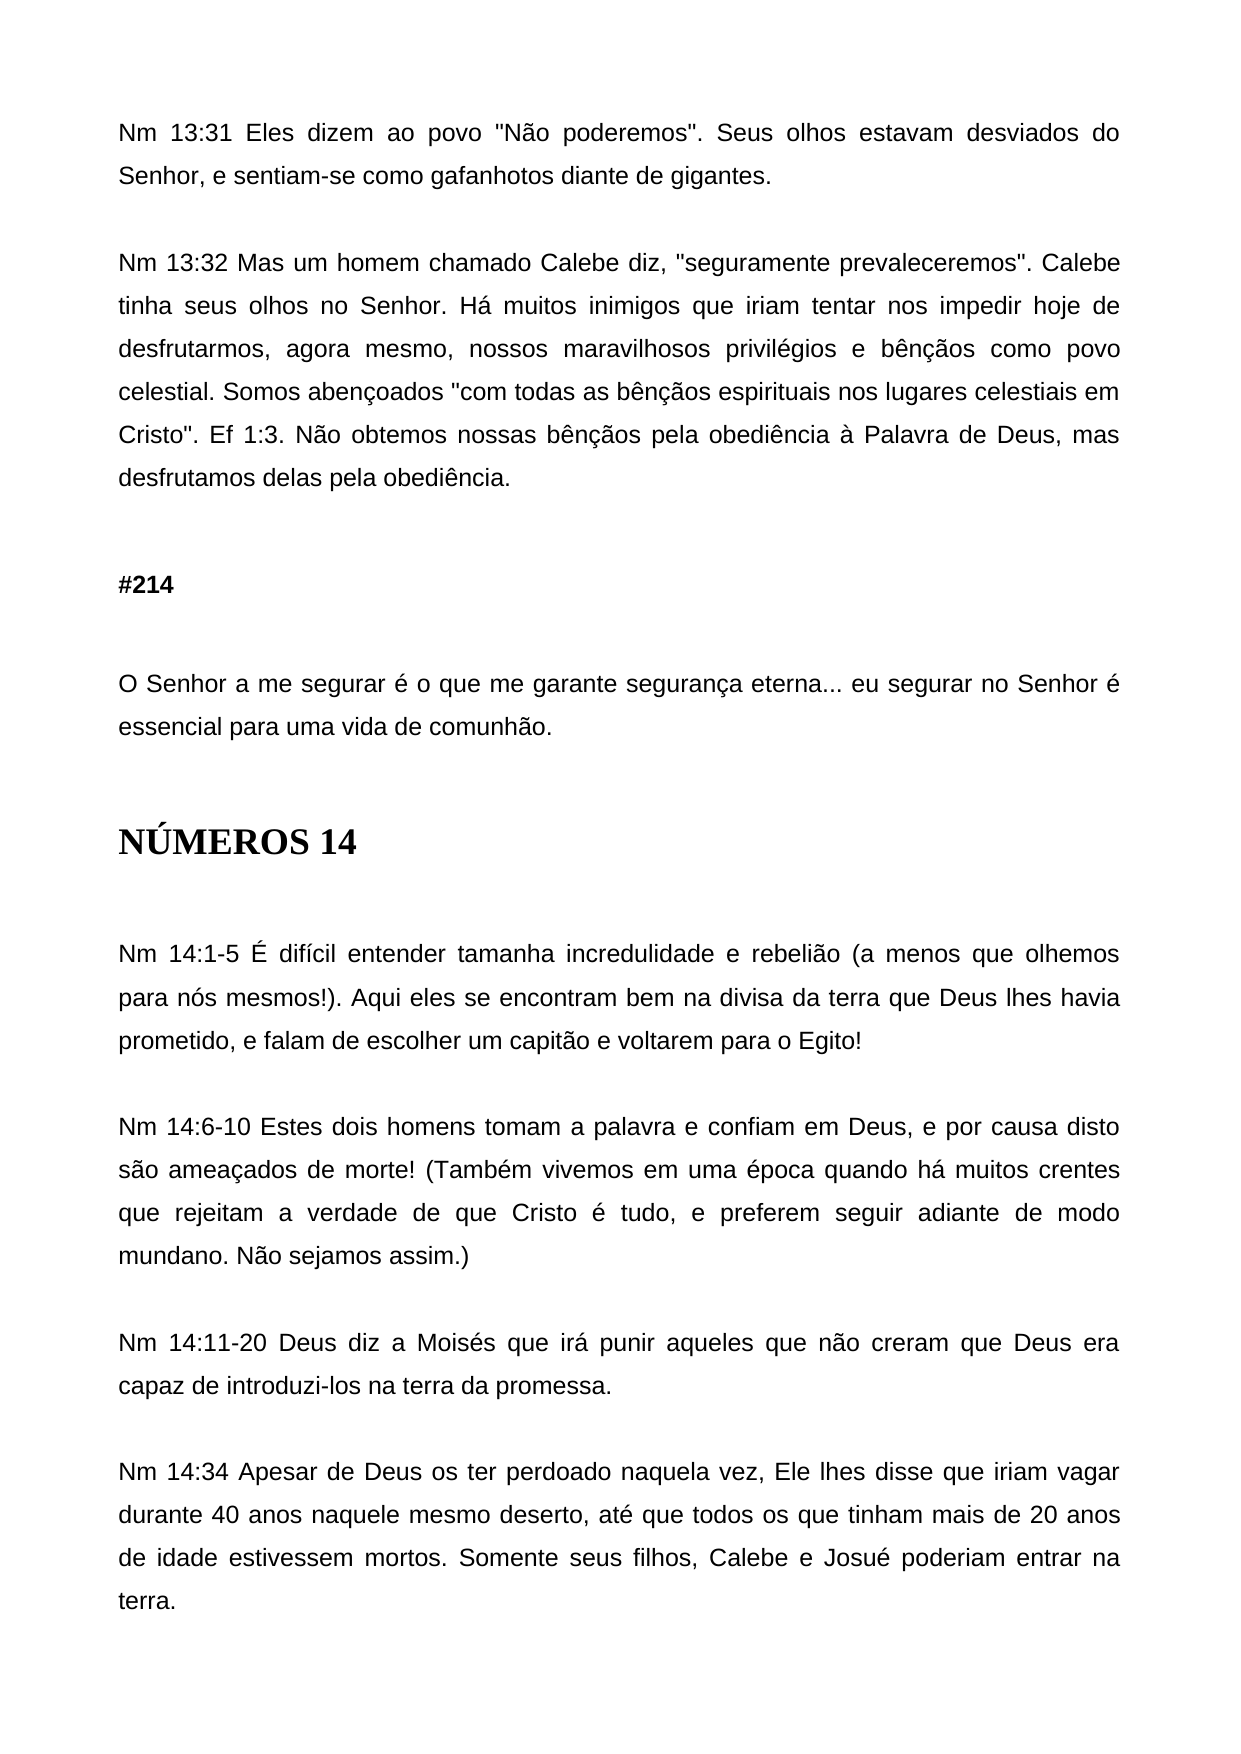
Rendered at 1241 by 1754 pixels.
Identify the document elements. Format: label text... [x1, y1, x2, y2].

text Nm 13:31 Eles dizem ao povo "Não poderemos". Seus olhos estavam desviados do Senhor, e sentiam-se como gafanhotos diante de gigantes. [118, 118, 1122, 190]
text Nm 14:1-5 É difícil entender tamanha incredulidade e rebelião (a menos que olhemos para nós mesmos!). Aqui eles se encontram bem na divisa da terra que Deus lhes havia prometido, e falam de escolher um capitão e voltarem para o Egito! [118, 939, 1122, 1054]
text Nm 14:11-20 Deus diz a Moisés que irá punir aqueles que não creram que Deus era capaz de introduzi-los na terra da promessa. [118, 1328, 1122, 1399]
subtitle #214 [118, 570, 1122, 599]
text Nm 13:32 Mas um homem chamado Calebe diz, "seguramente prevaleceremos". Calebe tinha seus olhos no Senhor. Há muitos inimigos que iriam tentar nos impedir hoje de desfrutarmos, agora mesmo, nossos maravilhosos privilégios e bênçãos como povo celestial. Somos abençoados "com todas as bênçãos espirituais nos lugares celestiais em Cristo". Ef 1:3. Não obtemos nossas bênçãos pela obediência à Palavra de Deus, mas desfrutamos delas pela obediência. [118, 247, 1122, 492]
subtitle NÚMEROS 14 [118, 819, 1122, 862]
text Nm 14:34 Apesar de Deus os ter perdoado naquela vez, Ele lhes disse que iriam vagar durante 40 anos naquele mesmo deserto, até que todos os que tinham mais de 20 anos de idade estivessem mortos. Somente seus filhos, Calebe e Josué poderiam entrar na terra. [118, 1457, 1122, 1615]
text Nm 14:6-10 Estes dois homens tomam a palavra e confiam em Deus, e por causa disto são ameaçados de morte! (Também vivemos em uma época quando há muitos crentes que rejeitam a verdade de que Cristo é tudo, e preferem seguir adiante de modo mundano. Não sejamos assim.) [118, 1112, 1122, 1270]
text O Senhor a me segurar é o que me garante segurança eterna... eu segurar no Senhor é essencial para uma vida de comunhão. [118, 669, 1122, 741]
